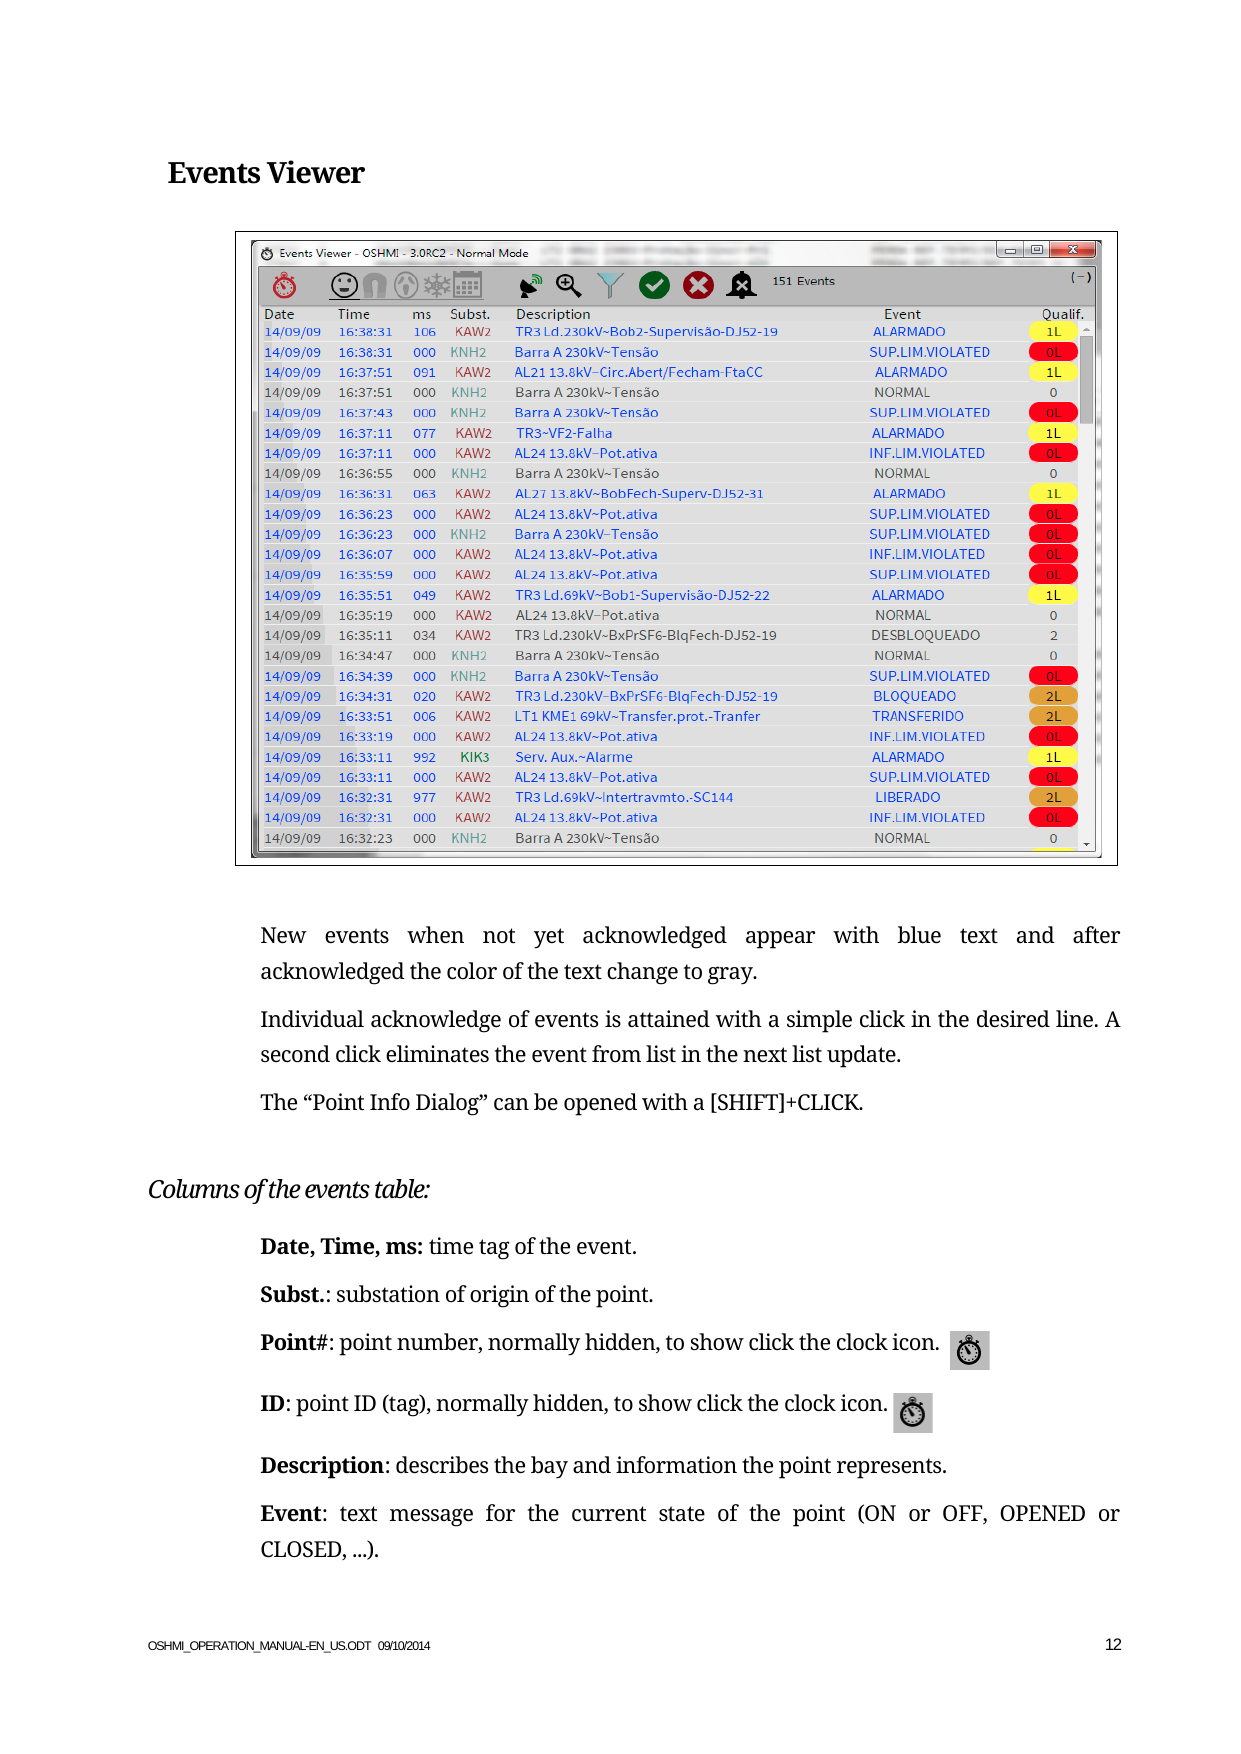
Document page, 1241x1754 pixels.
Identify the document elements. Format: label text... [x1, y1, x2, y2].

text Point#: point number, normally hidden, to show click the clock icon. [260, 1327, 1122, 1370]
picture [251, 240, 1102, 858]
text Individual acknowledge of events is attained with a simple click in the desired line. A second click eliminates the event from list in the next list update. [260, 1003, 1122, 1069]
text Date, Time, ms: time tag of the event. [260, 1231, 1122, 1261]
subtitle Events Viewer [161, 146, 1122, 211]
text Event: text message for the current state of the point (ON or OFF, OPENED or CLOSED, ...). [260, 1498, 1122, 1563]
text The “Point Info Dialog” can be opened with a [SHIFT]+CLICK. [260, 1087, 1122, 1117]
picture [950, 1331, 990, 1370]
text New events when not yet acknowledged appear with blue text and after acknowledged the color of the text change to gray. [260, 920, 1122, 986]
subtitle Columns of the events table: [148, 1172, 1122, 1206]
text ID: point ID (tag), normally hidden, to show click the clock icon. [260, 1388, 1122, 1432]
text Description: describes the bay and information the point represents. [260, 1450, 1122, 1480]
picture [893, 1393, 933, 1433]
text Subst.: substation of origin of the point. [260, 1279, 1122, 1309]
